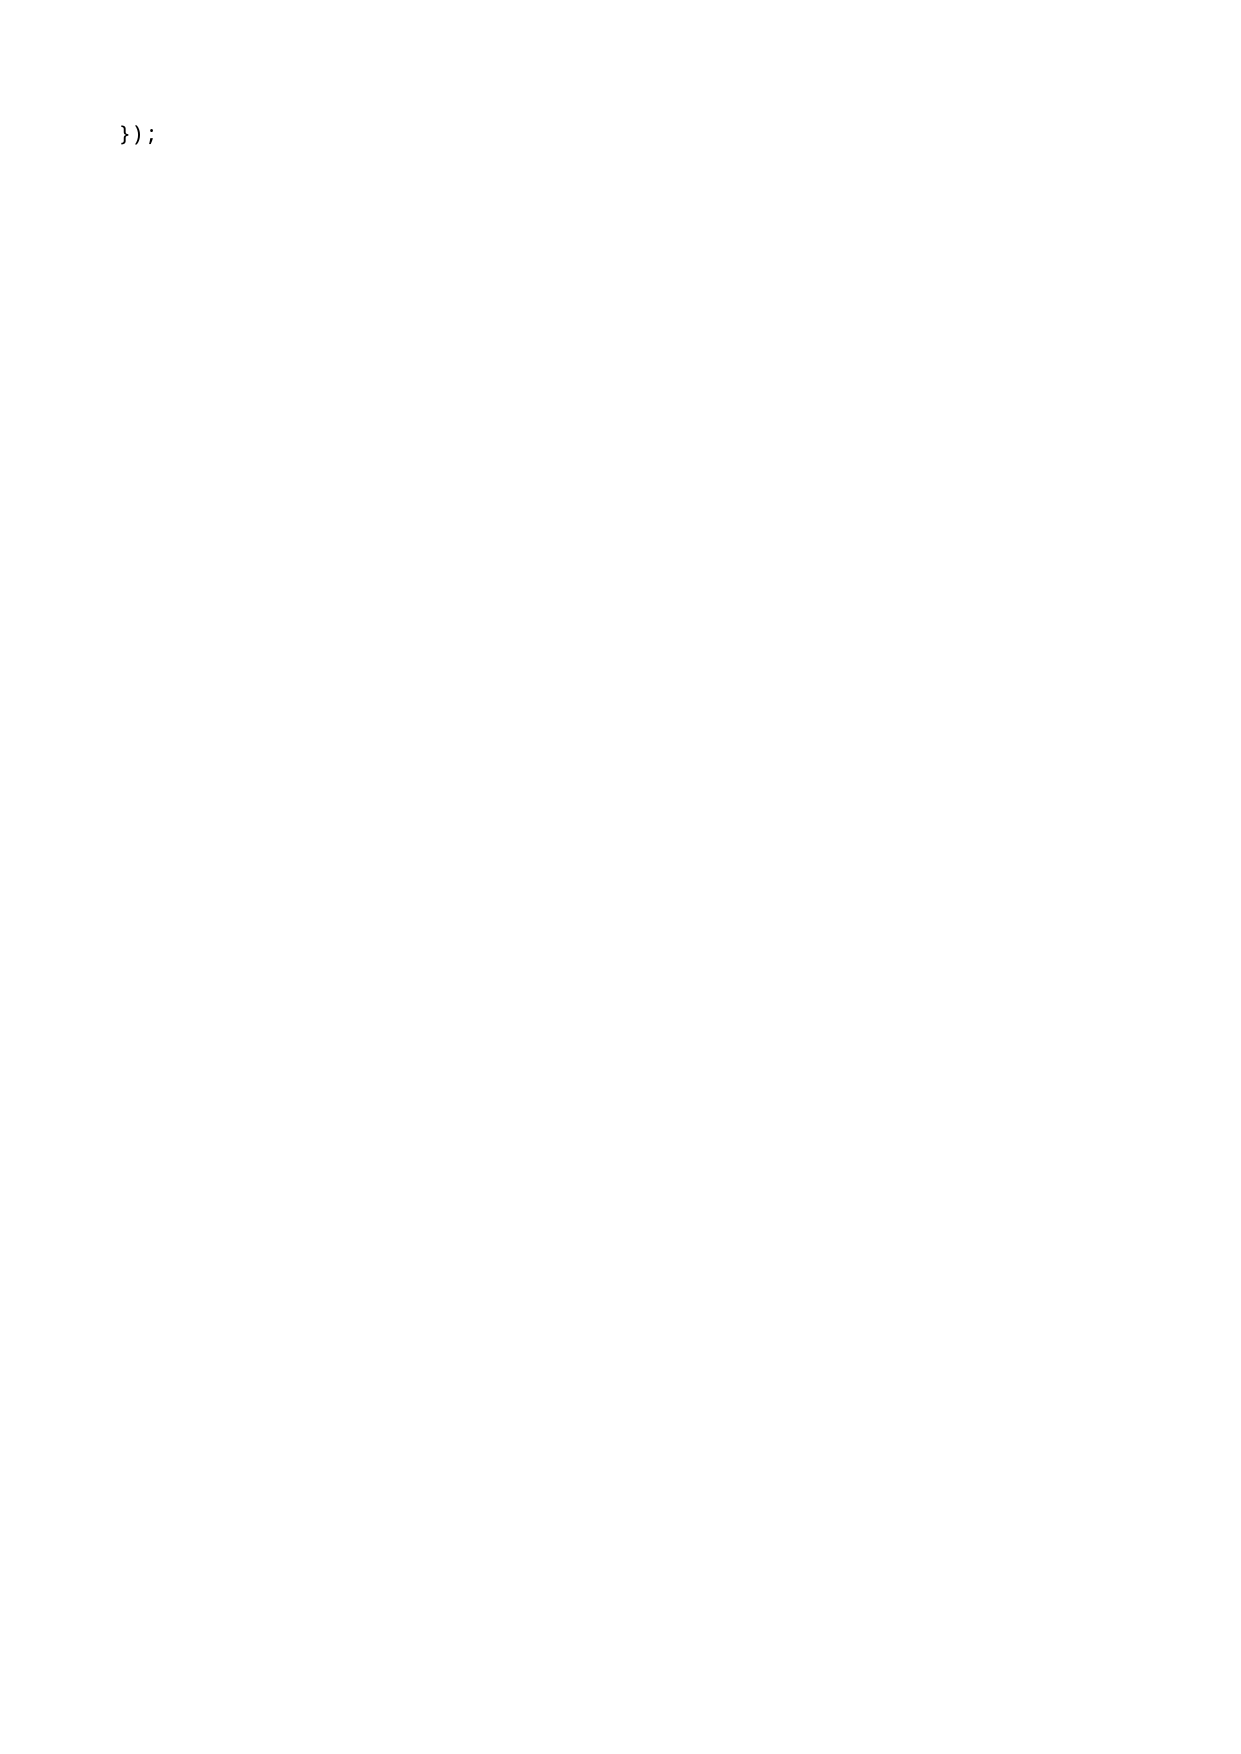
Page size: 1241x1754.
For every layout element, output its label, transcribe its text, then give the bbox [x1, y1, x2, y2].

text }); [118, 118, 1122, 148]
